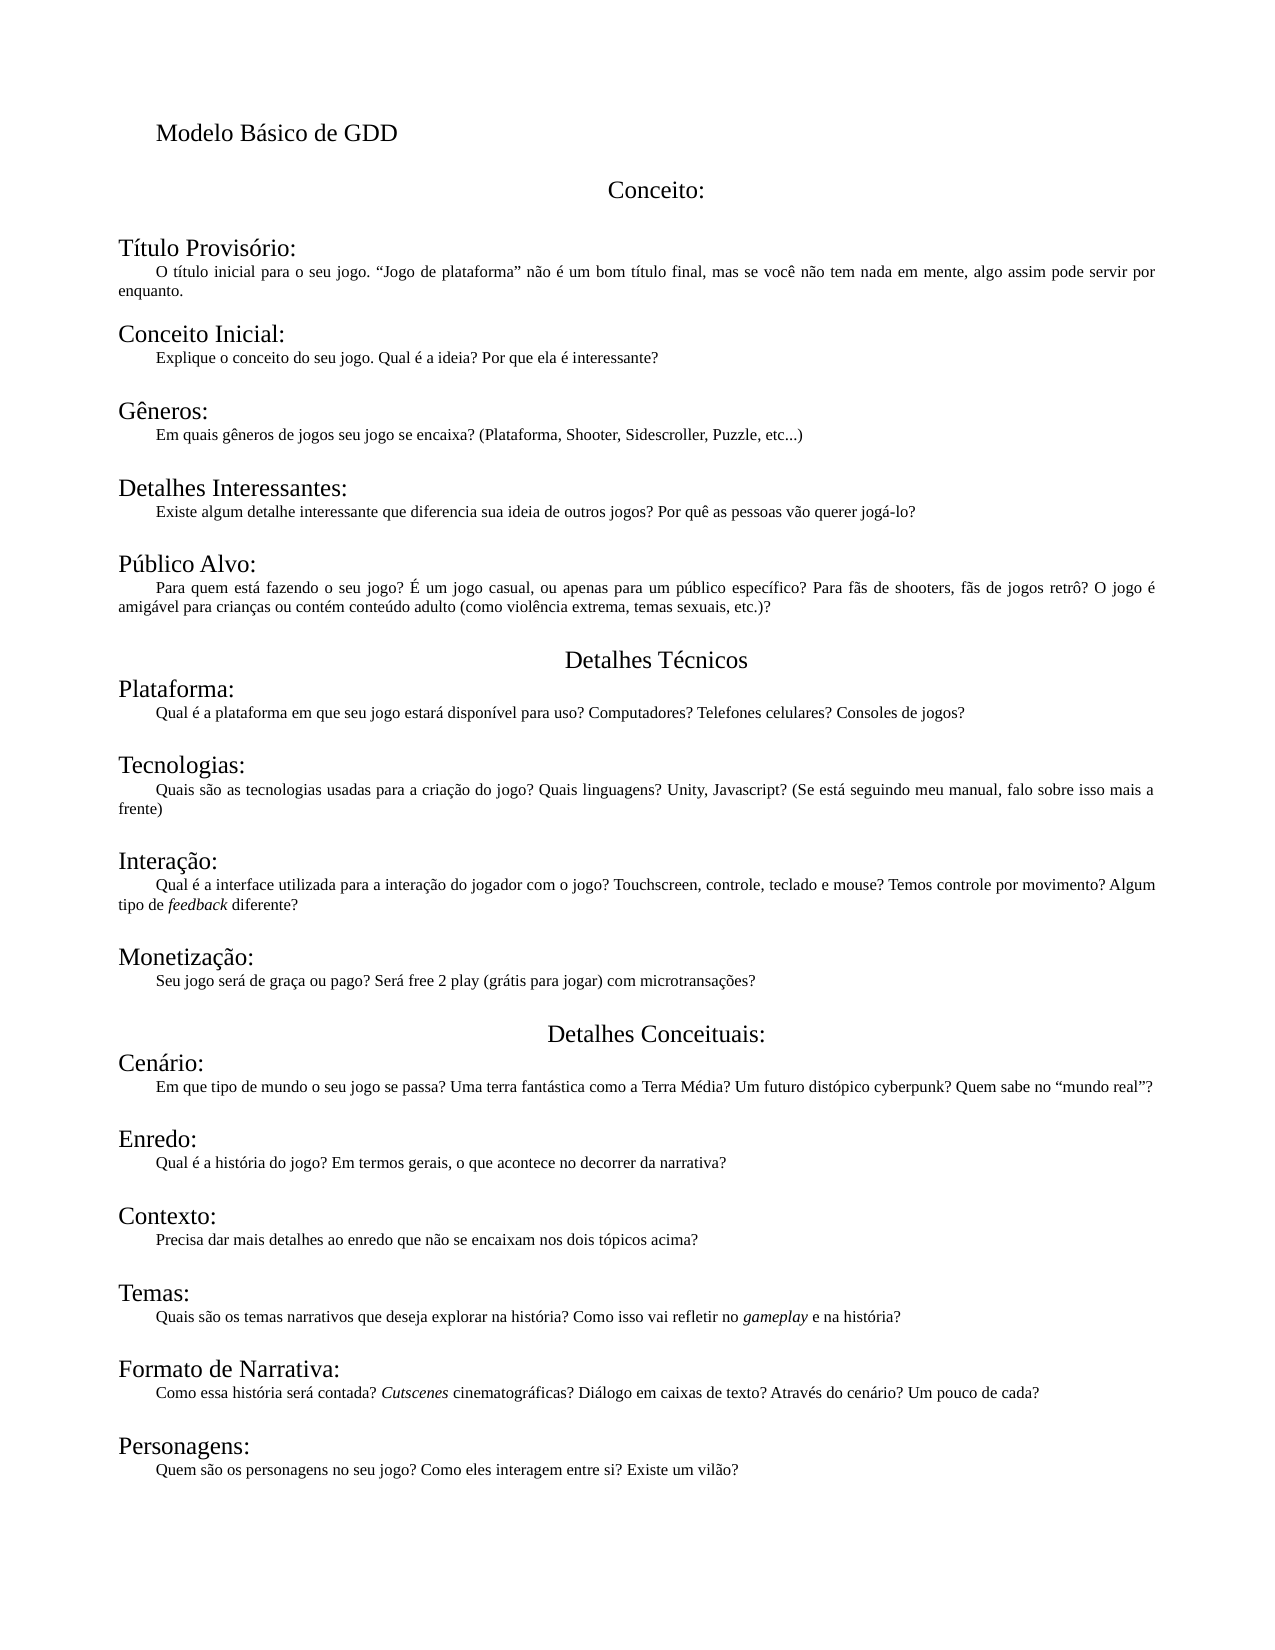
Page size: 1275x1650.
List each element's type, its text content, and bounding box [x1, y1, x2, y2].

text Contexto: [118, 1201, 1157, 1230]
text Conceito: [118, 176, 1157, 204]
text Público Alvo: [118, 549, 1157, 578]
text Detalhes Conceituais: [118, 1019, 1157, 1048]
text Qual é a história do jogo? Em termos gerais, o que acontece no decorrer da narrativa? [118, 1153, 1157, 1172]
text Personagens: [118, 1431, 1157, 1460]
text Quem são os personagens no seu jogo? Como eles interagem entre si? Existe um vilão? [118, 1460, 1157, 1479]
text Explique o conceito do seu jogo. Qual é a ideia? Por que ela é interessante? [118, 348, 1157, 367]
text Detalhes Interessantes: [118, 473, 1157, 501]
text Interação: [118, 846, 1157, 875]
text Gêneros: [118, 396, 1157, 425]
text Quais são as tecnologias usadas para a criação do jogo? Quais linguagens? Unity, Javascript? (Se está seguindo meu manual, falo sobre isso mais a frente) [118, 779, 1157, 818]
text Existe algum detalhe interessante que diferencia sua ideia de outros jogos? Por quê as pessoas vão querer jogá-lo? [118, 501, 1157, 521]
text Monetização: [118, 942, 1157, 971]
text Título Provisório: [118, 233, 1157, 262]
text Plataforma: [118, 674, 1157, 703]
text Seu jogo será de graça ou pago? Será free 2 play (grátis para jogar) com microtransações? [118, 971, 1157, 990]
text Qual é a interface utilizada para a interação do jogador com o jogo? Touchscreen, controle, teclado e mouse? Temos controle por movimento? Algum tipo de feedback diferente? [118, 875, 1157, 913]
text Conceito Inicial: [118, 319, 1157, 348]
text Em quais gêneros de jogos seu jogo se encaixa? (Plataforma, Shooter, Sidescroller, Puzzle, etc...) [118, 425, 1157, 444]
text Em que tipo de mundo o seu jogo se passa? Uma terra fantástica como a Terra Média? Um futuro distópico cyberpunk? Quem sabe no “mundo real”? [118, 1076, 1157, 1096]
text Quais são os temas narrativos que deseja explorar na história? Como isso vai refletir no gameplay e na história? [118, 1306, 1157, 1326]
text Detalhes Técnicos [118, 645, 1157, 674]
text Cenário: [118, 1048, 1157, 1076]
text Enredo: [118, 1124, 1157, 1153]
text Qual é a plataforma em que seu jogo estará disponível para uso? Computadores? Telefones celulares? Consoles de jogos? [118, 703, 1157, 722]
text O título inicial para o seu jogo. “Jogo de plataforma” não é um bom título final, mas se você não tem nada em mente, algo assim pode servir por enquanto. [118, 262, 1157, 300]
text Tecnologias: [118, 751, 1157, 779]
text Modelo Básico de GDD [118, 118, 1157, 147]
text Temas: [118, 1278, 1157, 1306]
text Precisa dar mais detalhes ao enredo que não se encaixam nos dois tópicos acima? [118, 1230, 1157, 1249]
text Formato de Narrativa: [118, 1354, 1157, 1383]
text Como essa história será contada? Cutscenes cinematográficas? Diálogo em caixas de texto? Através do cenário? Um pouco de cada? [118, 1383, 1157, 1402]
text Para quem está fazendo o seu jogo? É um jogo casual, ou apenas para um público específico? Para fãs de shooters, fãs de jogos retrô? O jogo é amigável para crianças ou contém conteúdo adulto (como violência extrema, temas sexuais, etc.)? [118, 578, 1157, 616]
